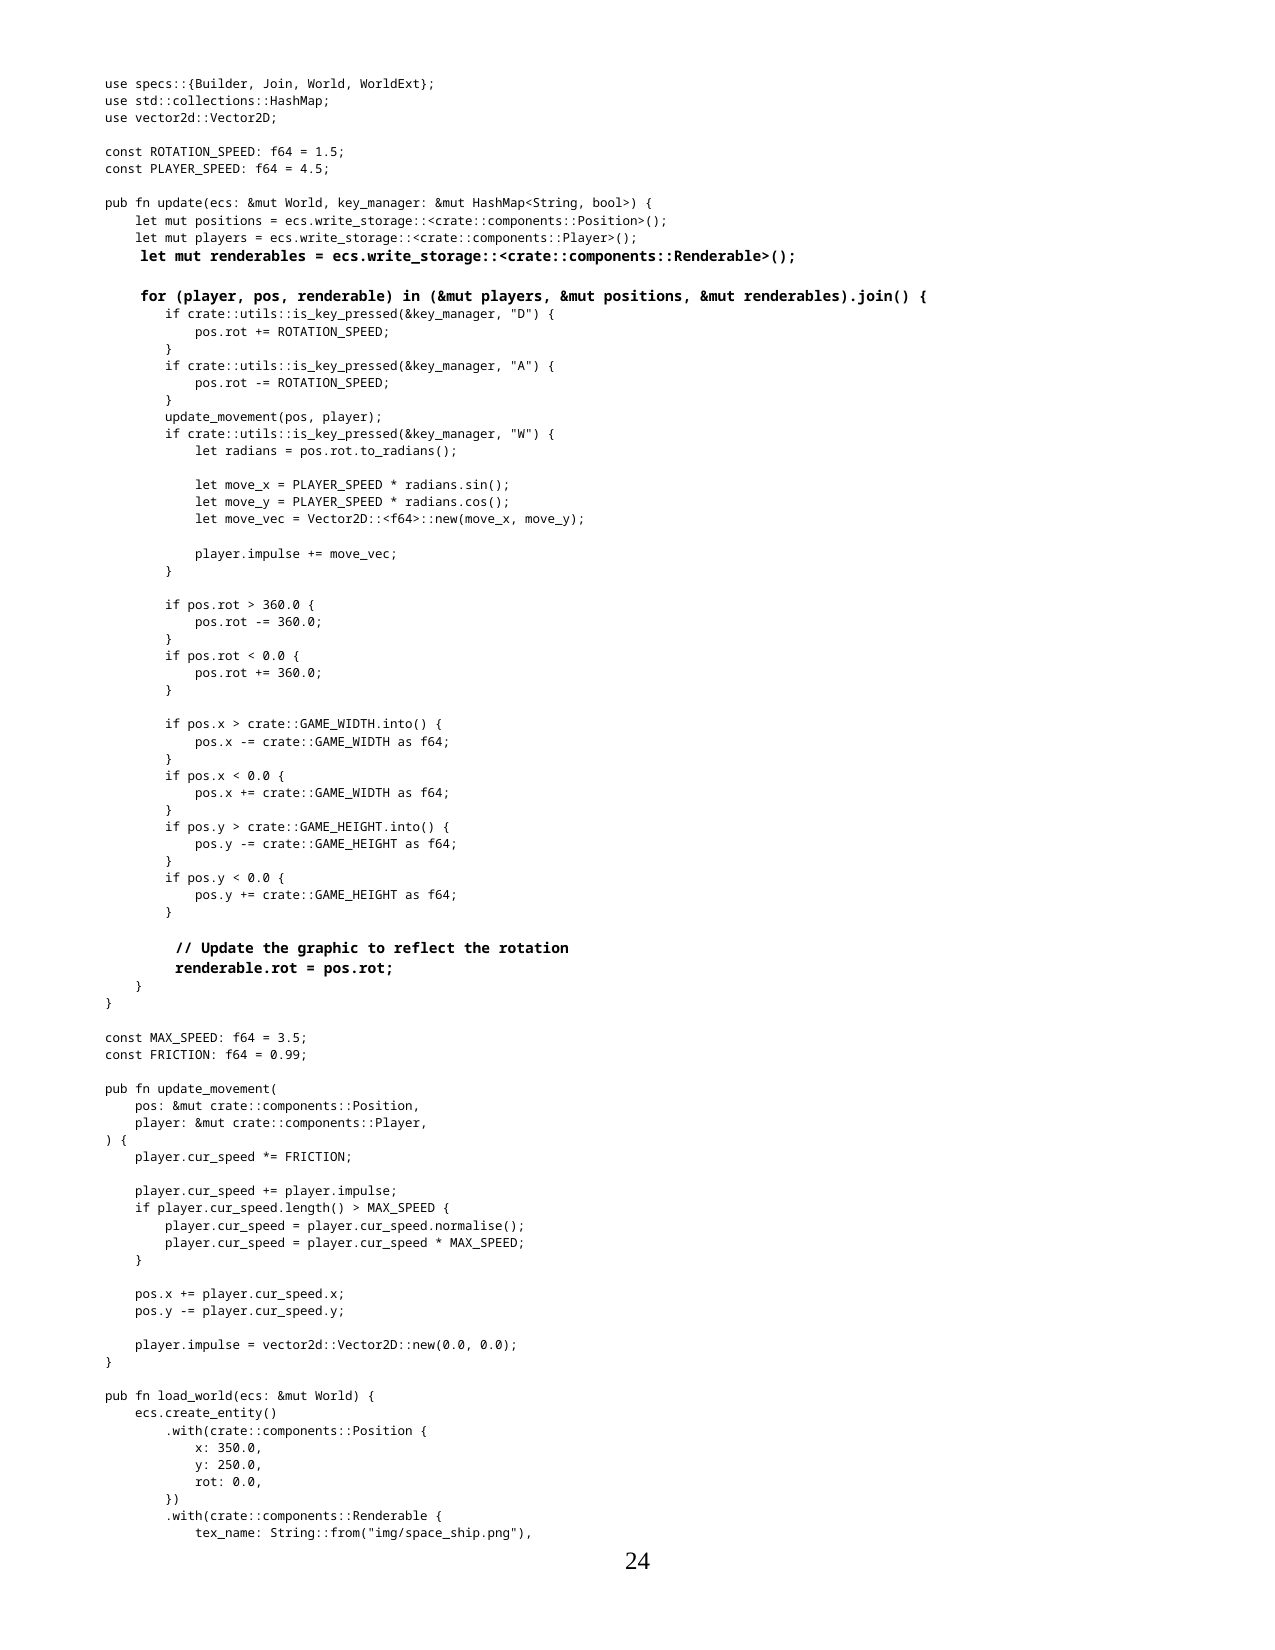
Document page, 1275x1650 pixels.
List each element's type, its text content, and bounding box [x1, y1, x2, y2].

text pub fn update_movement( [105, 1080, 1170, 1097]
text pub fn update(ecs: &mut World, key_manager: &mut HashMap<String, bool>) { [105, 194, 1170, 212]
text let move_y = PLAYER_SPEED * radians.cos(); [105, 493, 1170, 511]
text player: &mut crate::components::Player, [105, 1114, 1170, 1131]
text if crate::utils::is_key_pressed(&key_manager, "W") { [105, 425, 1170, 442]
text } [105, 750, 1170, 767]
text rot: 0.0, [105, 1473, 1170, 1490]
text use specs::{Builder, Join, World, WorldExt}; [105, 75, 1170, 92]
text pos.y -= player.cur_speed.y; [105, 1302, 1170, 1319]
text if pos.rot > 360.0 { [105, 596, 1170, 613]
text if crate::utils::is_key_pressed(&key_manager, "A") { [105, 357, 1170, 374]
text ) { [105, 1131, 1170, 1148]
text pos.x += crate::GAME_WIDTH as f64; [105, 784, 1170, 801]
text } [105, 562, 1170, 579]
text player.cur_speed *= FRICTION; [105, 1148, 1170, 1165]
text let mut renderables = ecs.write_storage::<crate::components::Renderable>(); [105, 246, 1170, 266]
text } [105, 391, 1170, 408]
text player.cur_speed = player.cur_speed * MAX_SPEED; [105, 1234, 1170, 1251]
text } [105, 801, 1170, 818]
text pos.rot += 360.0; [105, 664, 1170, 681]
text const ROTATION_SPEED: f64 = 1.5; [105, 143, 1170, 160]
text if crate::utils::is_key_pressed(&key_manager, "D") { [105, 306, 1170, 323]
text let move_vec = Vector2D::<f64>::new(move_x, move_y); [105, 511, 1170, 528]
text } [105, 994, 1170, 1012]
text } [105, 1251, 1170, 1268]
text if pos.rot < 0.0 { [105, 647, 1170, 664]
text let mut players = ecs.write_storage::<crate::components::Player>(); [105, 229, 1170, 246]
text for (player, pos, renderable) in (&mut players, &mut positions, &mut renderables).join() { [105, 286, 1170, 306]
text let radians = pos.rot.to_radians(); [105, 442, 1170, 459]
text pos.rot += ROTATION_SPEED; [105, 323, 1170, 340]
text use vector2d::Vector2D; [105, 109, 1170, 126]
text pub fn load_world(ecs: &mut World) { [105, 1387, 1170, 1404]
text y: 250.0, [105, 1456, 1170, 1473]
text if player.cur_speed.length() > MAX_SPEED { [105, 1199, 1170, 1217]
text x: 350.0, [105, 1439, 1170, 1456]
text // Update the graphic to reflect the rotation [105, 938, 1170, 957]
text const MAX_SPEED: f64 = 3.5; [105, 1029, 1170, 1046]
text .with(crate::components::Position { [105, 1422, 1170, 1439]
text pos.x += player.cur_speed.x; [105, 1285, 1170, 1302]
text } [105, 1353, 1170, 1370]
text const PLAYER_SPEED: f64 = 4.5; [105, 160, 1170, 177]
text player.cur_speed += player.impulse; [105, 1182, 1170, 1199]
text use std::collections::HashMap; [105, 92, 1170, 109]
text pos.y -= crate::GAME_HEIGHT as f64; [105, 835, 1170, 852]
text player.cur_speed = player.cur_speed.normalise(); [105, 1217, 1170, 1234]
text update_movement(pos, player); [105, 408, 1170, 425]
text if pos.y < 0.0 { [105, 869, 1170, 886]
text } [105, 903, 1170, 921]
text if pos.y > crate::GAME_HEIGHT.into() { [105, 818, 1170, 835]
text pos.x -= crate::GAME_WIDTH as f64; [105, 733, 1170, 750]
text ecs.create_entity() [105, 1404, 1170, 1422]
text tex_name: String::from("img/space_ship.png"), [105, 1524, 1170, 1541]
text } [105, 340, 1170, 357]
text let mut positions = ecs.write_storage::<crate::components::Position>(); [105, 212, 1170, 229]
text .with(crate::components::Renderable { [105, 1507, 1170, 1524]
text } [105, 977, 1170, 994]
text let move_x = PLAYER_SPEED * radians.sin(); [105, 476, 1170, 493]
text if pos.x > crate::GAME_WIDTH.into() { [105, 716, 1170, 733]
text } [105, 630, 1170, 647]
text const FRICTION: f64 = 0.99; [105, 1046, 1170, 1063]
text player.impulse = vector2d::Vector2D::new(0.0, 0.0); [105, 1336, 1170, 1353]
text renderable.rot = pos.rot; [105, 957, 1170, 977]
text } [105, 681, 1170, 698]
text } [105, 852, 1170, 869]
text if pos.x < 0.0 { [105, 767, 1170, 784]
text pos.rot -= 360.0; [105, 613, 1170, 630]
text pos.rot -= ROTATION_SPEED; [105, 374, 1170, 391]
text player.impulse += move_vec; [105, 545, 1170, 562]
text pos.y += crate::GAME_HEIGHT as f64; [105, 886, 1170, 903]
text }) [105, 1490, 1170, 1507]
text pos: &mut crate::components::Position, [105, 1097, 1170, 1114]
